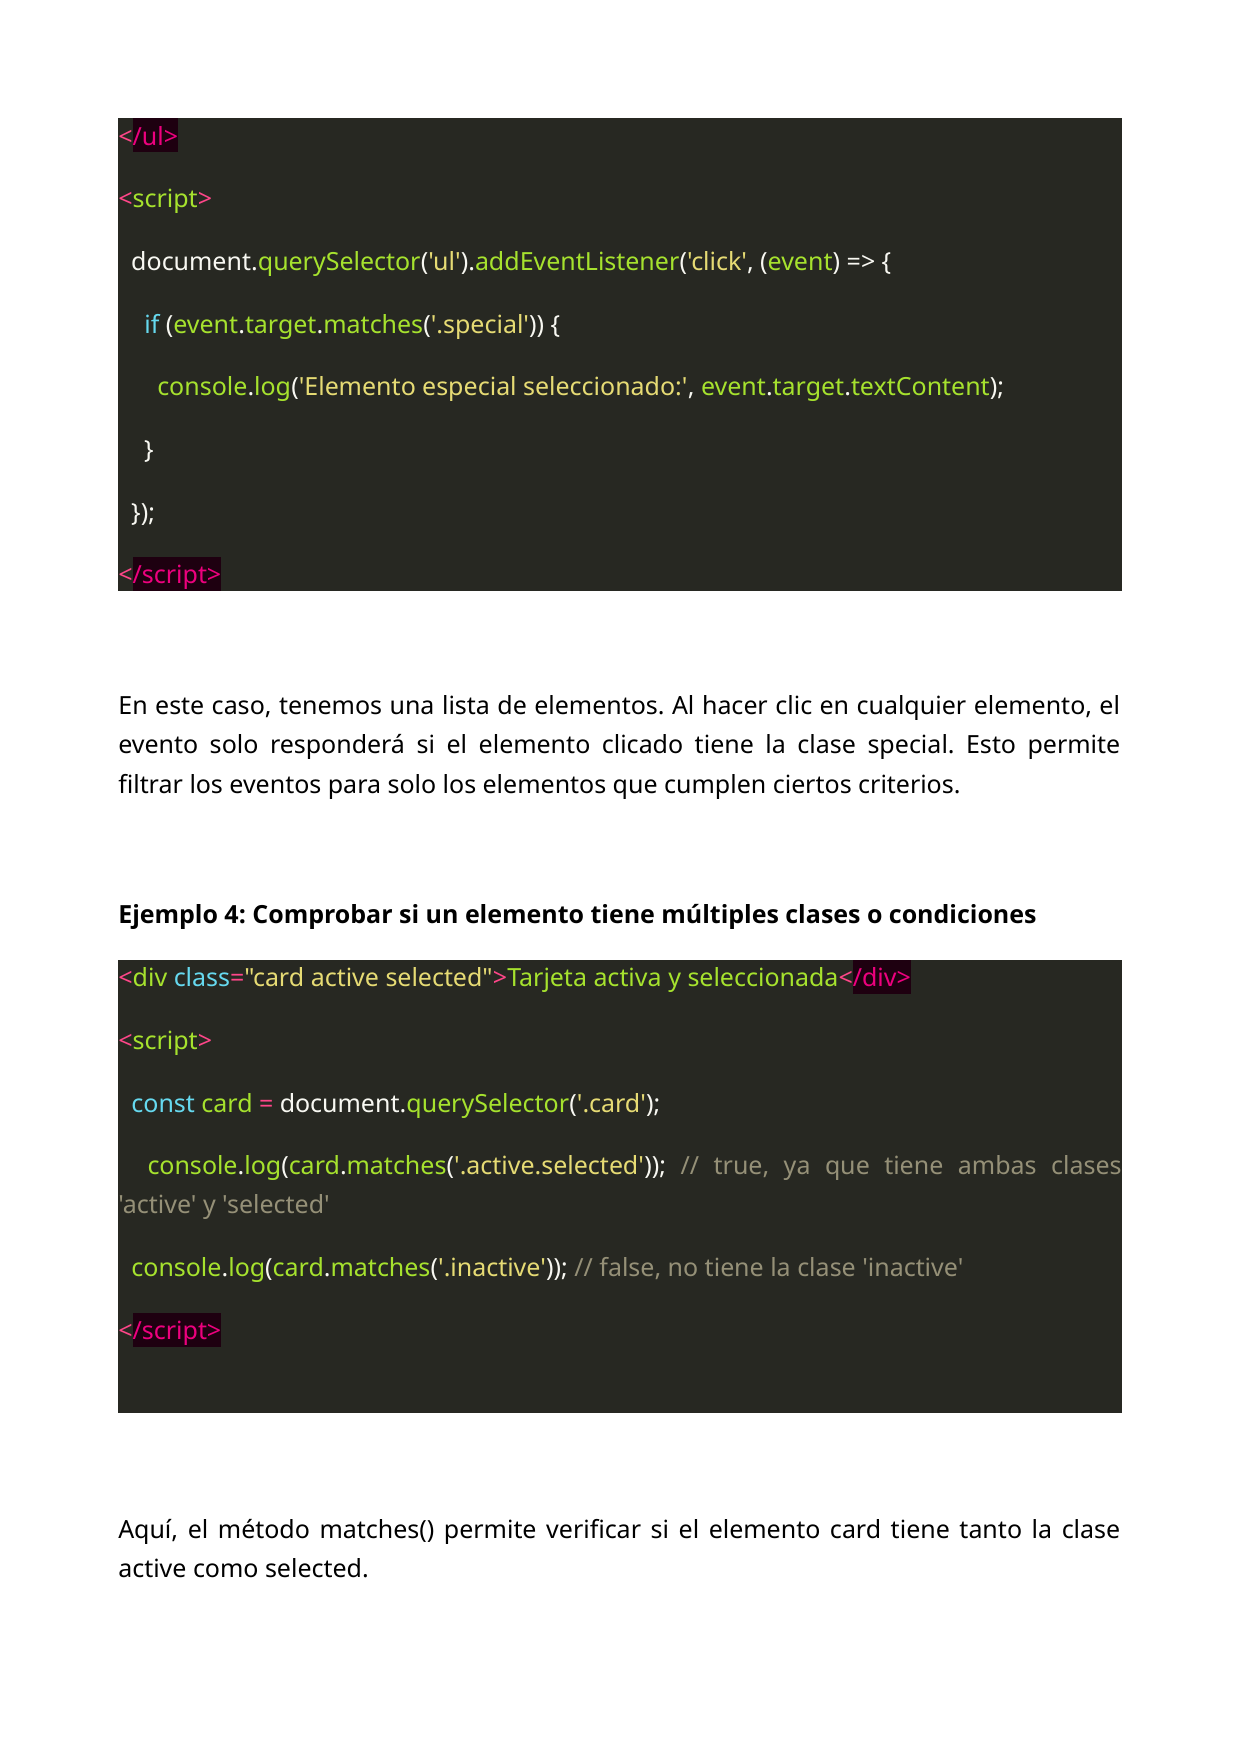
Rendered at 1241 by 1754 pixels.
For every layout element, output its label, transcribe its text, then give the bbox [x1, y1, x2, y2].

text En este caso, tenemos una lista de elementos. Al hacer clic en cualquier elemento, el evento solo responderá si el elemento clicado tiene la clase special. Esto permite filtrar los eventos para solo los elementos que cumplen ciertos criterios. [118, 688, 1122, 800]
text <script> [118, 1022, 1122, 1057]
text <script> [118, 181, 1122, 215]
text const card = document.querySelector('.card'); [118, 1085, 1122, 1119]
text } [118, 432, 1122, 466]
text if (event.target.matches('.special')) { [118, 306, 1122, 340]
text console.log('Elemento especial seleccionado:', event.target.textContent); [118, 369, 1122, 403]
text document.querySelector('ul').addEventListener('click', (event) => { [118, 243, 1122, 278]
text Aquí, el método matches() permite verificar si el elemento card tiene tanto la clase active como selected. [118, 1511, 1122, 1585]
text <div class="card active selected">Tarjeta activa y seleccionada</div> [118, 960, 1122, 994]
text </script> [118, 557, 1122, 591]
text </ul> [118, 118, 1122, 152]
text console.log(card.matches('.active.selected')); // true, ya que tiene ambas clases 'active' y 'selected' [118, 1148, 1122, 1221]
text </script> [118, 1312, 1122, 1347]
text }); [118, 494, 1122, 528]
text console.log(card.matches('.inactive')); // false, no tiene la clase 'inactive' [118, 1250, 1122, 1284]
text Ejemplo 4: Comprobar si un elemento tiene múltiples clases o condiciones [118, 897, 1122, 931]
